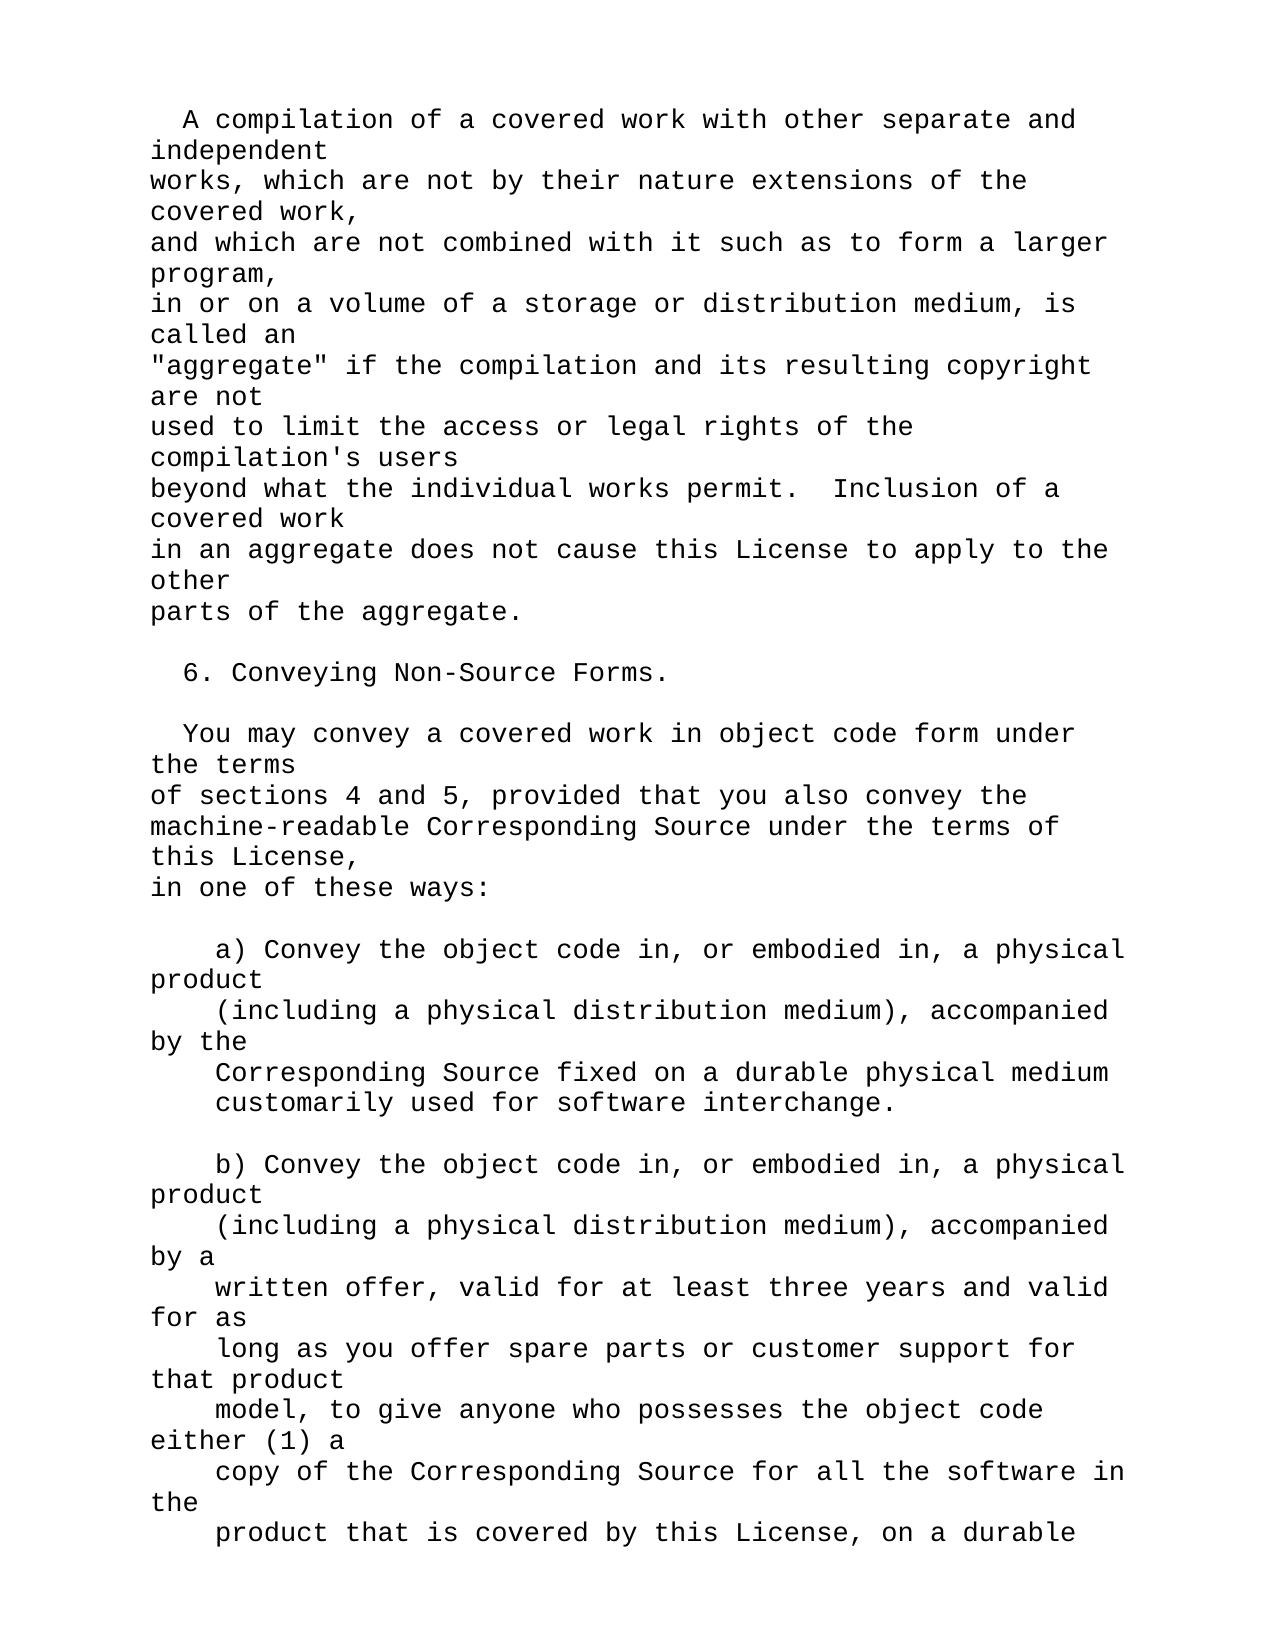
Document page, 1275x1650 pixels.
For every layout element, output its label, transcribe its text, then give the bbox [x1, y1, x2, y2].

text and which are not combined with it such as to form a larger program, [150, 229, 1125, 290]
text customarily used for software interchange. [150, 1089, 1125, 1120]
text a) Convey the object code in, or embodied in, a physical product [150, 935, 1125, 997]
text in one of these ways: [150, 874, 1125, 905]
text product that is covered by this License, on a durable [150, 1519, 1125, 1550]
text long as you offer spare parts or customer support for that product [150, 1335, 1125, 1396]
text copy of the Corresponding Source for all the software in the [150, 1458, 1125, 1519]
text "aggregate" if the compilation and its resulting copyright are not [150, 352, 1125, 413]
text b) Convey the object code in, or embodied in, a physical product [150, 1151, 1125, 1212]
text 6. Conveying Non-Source Forms. [150, 659, 1125, 689]
text written offer, valid for at least three years and valid for as [150, 1273, 1125, 1335]
text works, which are not by their nature extensions of the covered work, [150, 167, 1125, 229]
text in or on a volume of a storage or distribution medium, is called an [150, 290, 1125, 352]
text (including a physical distribution medium), accompanied by a [150, 1212, 1125, 1273]
text used to limit the access or legal rights of the compilation's users [150, 413, 1125, 474]
text You may convey a covered work in object code form under the terms [150, 720, 1125, 782]
text beyond what the individual works permit. Inclusion of a covered work [150, 474, 1125, 536]
text Corresponding Source fixed on a durable physical medium [150, 1058, 1125, 1089]
text parts of the aggregate. [150, 597, 1125, 628]
text (including a physical distribution medium), accompanied by the [150, 997, 1125, 1058]
text model, to give anyone who possesses the object code either (1) a [150, 1396, 1125, 1458]
text machine-readable Corresponding Source under the terms of this License, [150, 812, 1125, 874]
text of sections 4 and 5, provided that you also convey the [150, 782, 1125, 812]
text A compilation of a covered work with other separate and independent [150, 106, 1125, 167]
text in an aggregate does not cause this License to apply to the other [150, 536, 1125, 597]
